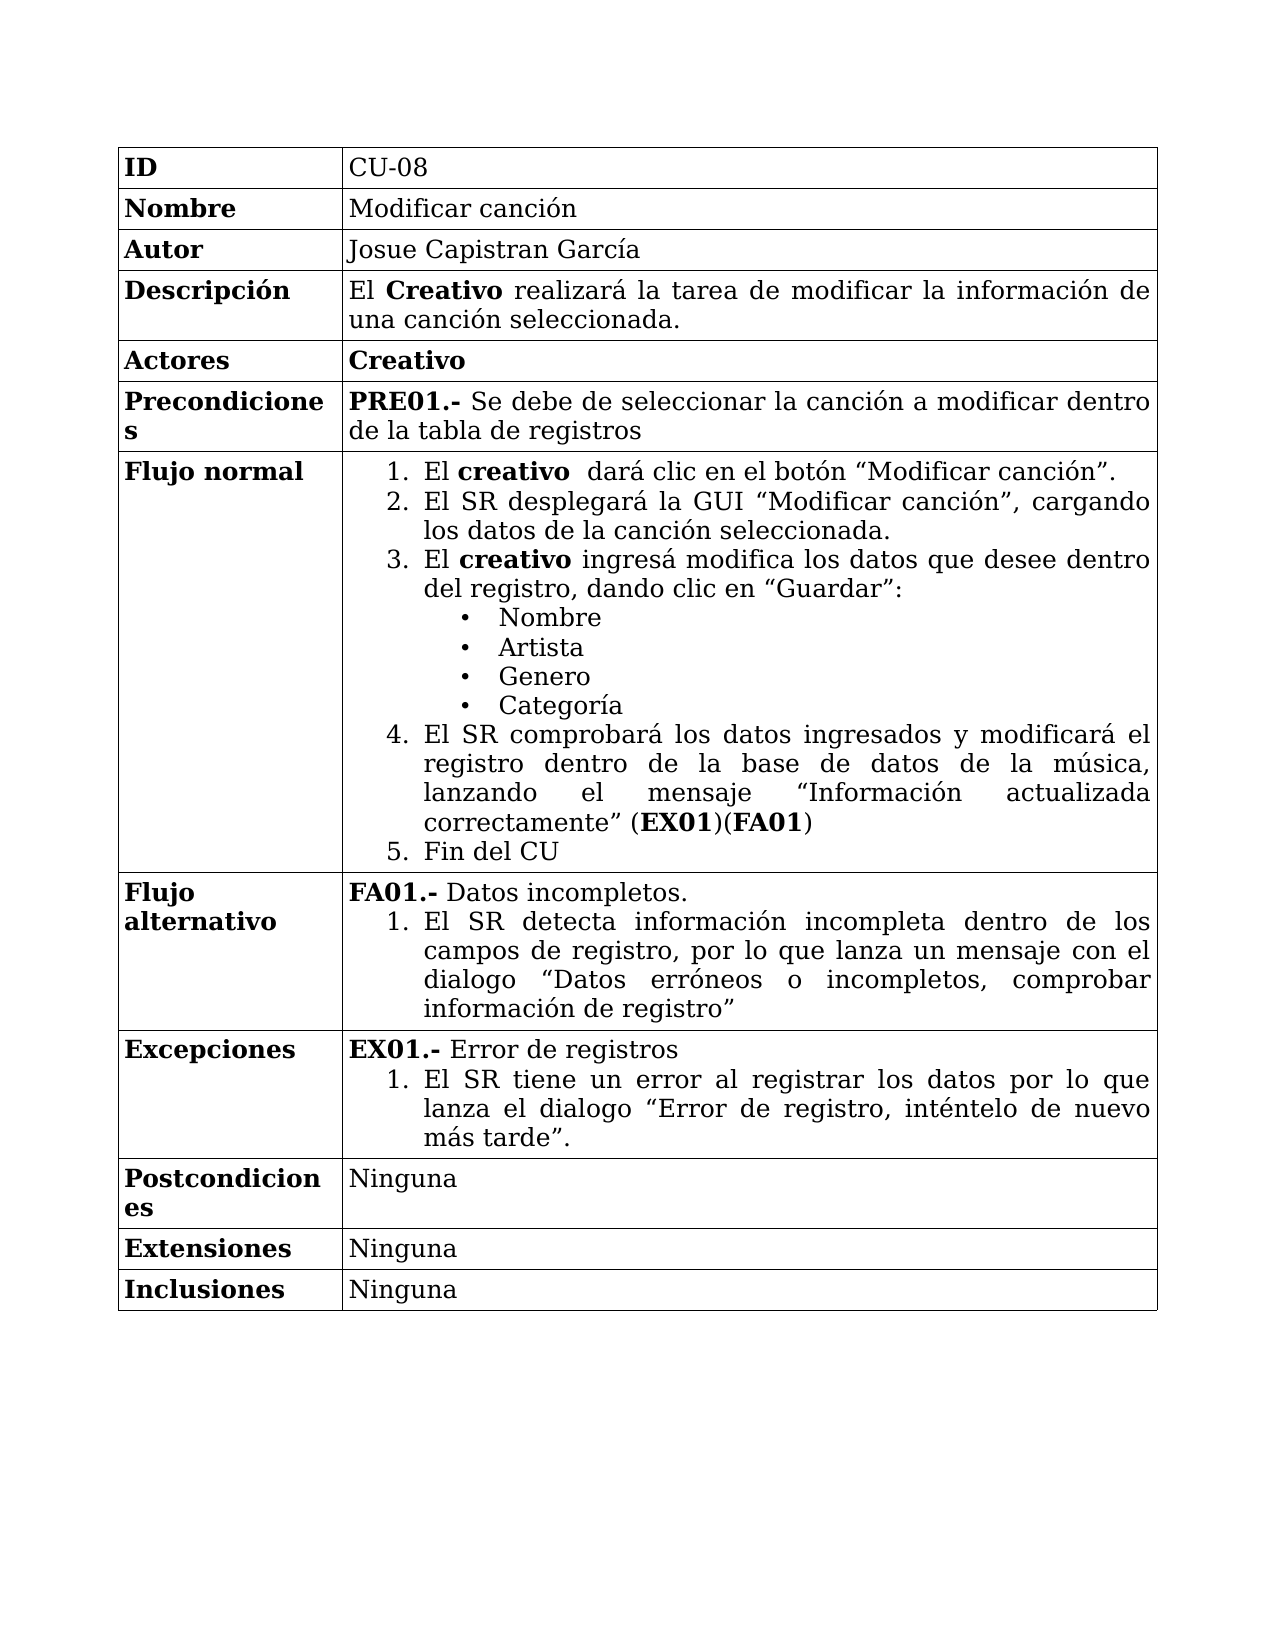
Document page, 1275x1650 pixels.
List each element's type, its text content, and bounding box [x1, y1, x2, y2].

table_cell Creativo [343, 341, 1157, 381]
table_cell Ninguna [343, 1159, 1157, 1228]
table_cell EX01.- Error de registros El SR tiene un error al registrar los datos por lo que lanza el dialogo “Error de registro, inténtelo de nuevo más tarde”. [343, 1031, 1157, 1158]
table_cell Actores [119, 341, 342, 381]
table_header ID [119, 148, 342, 188]
table_cell Extensiones [119, 1229, 342, 1269]
table_cell Ninguna [343, 1229, 1157, 1269]
table_cell El creativo dará clic en el botón “Modificar canción”. El SR desplegará la GUI “Modificar canción”, cargando los datos de la canción seleccionada. El creativo ingresá modifica los datos que desee dentro del registro, dando clic en “Guardar”: Nombre Artista Genero Categoría El SR comprobará los datos ingresados y modificará el registro dentro de la base de datos de la música, lanzando el mensaje “Información actualizada correctamente” (EX01)(FA01) Fin del CU [343, 452, 1157, 872]
table_cell Excepciones [119, 1031, 342, 1158]
table_cell Postcondiciones [119, 1159, 342, 1228]
table_cell Autor [119, 230, 342, 270]
table_cell Precondiciones [119, 382, 342, 451]
table_cell Inclusiones [119, 1270, 342, 1310]
table_cell PRE01.- Se debe de seleccionar la canción a modificar dentro de la tabla de registros [343, 382, 1157, 451]
table_cell El Creativo realizará la tarea de modificar la información de una canción seleccionada. [343, 271, 1157, 340]
table_cell FA01.- Datos incompletos. El SR detecta información incompleta dentro de los campos de registro, por lo que lanza un mensaje con el dialogo “Datos erróneos o incompletos, comprobar información de registro” [343, 873, 1157, 1029]
table_cell Modificar canción [343, 189, 1157, 229]
table_cell Flujo normal [119, 452, 342, 872]
table_cell Descripción [119, 271, 342, 340]
table_cell Nombre [119, 189, 342, 229]
table_cell Ninguna [343, 1270, 1157, 1310]
table_cell Josue Capistran García [343, 230, 1157, 270]
table_cell Flujo alternativo [119, 873, 342, 1029]
table_header CU-08 [343, 148, 1157, 188]
